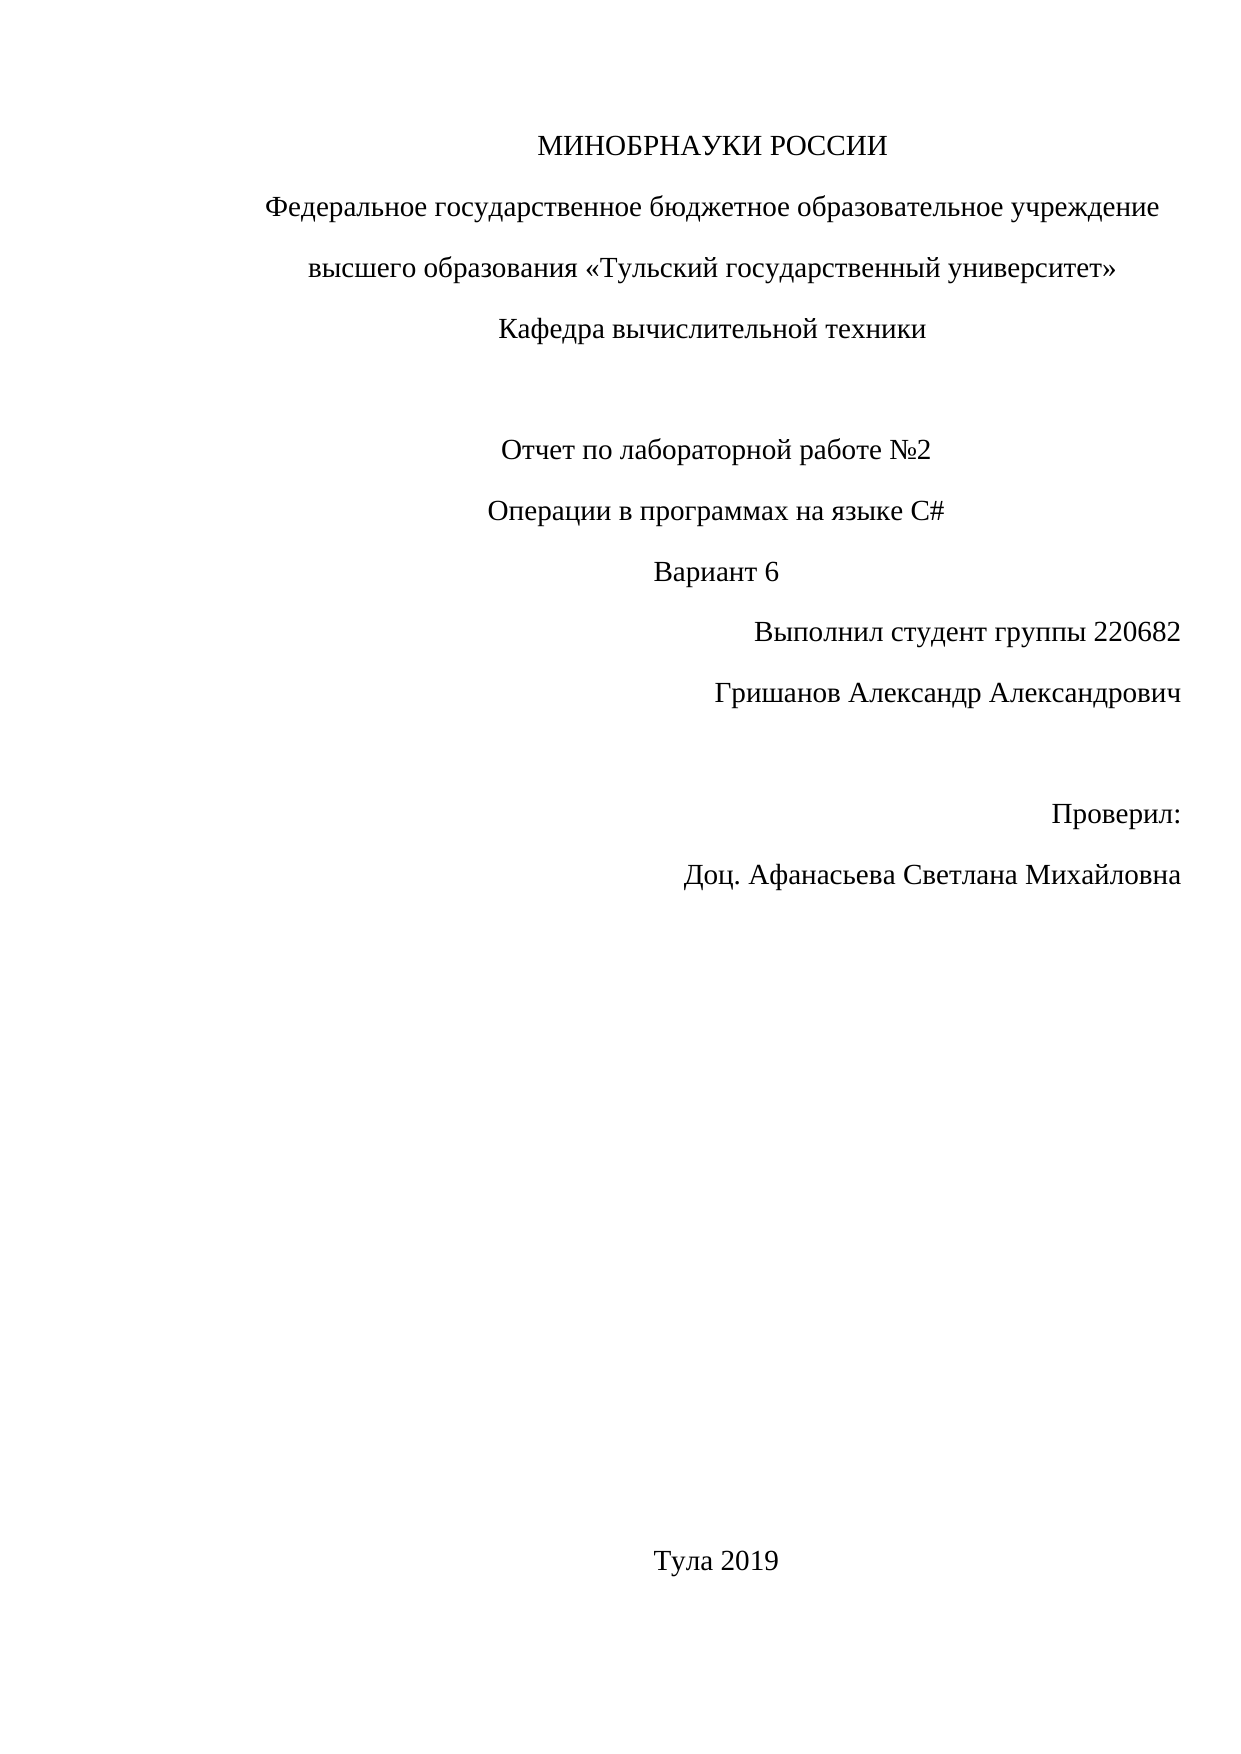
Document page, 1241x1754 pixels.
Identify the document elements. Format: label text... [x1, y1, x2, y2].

text Гришанов Александр Александрович [251, 675, 1181, 709]
text Вариант 6 [251, 554, 1181, 587]
text Проверил: [251, 797, 1181, 830]
text высшего образования «Тульский государственный университет» [251, 250, 1181, 283]
text Выполнил студент группы 220682 [251, 614, 1181, 648]
text Доц. Афанасьева Светлана Михайловна [251, 857, 1181, 891]
text Федеральное государственное бюджетное образовательное учреждение [251, 189, 1181, 223]
text Тула 2019 [251, 1543, 1181, 1576]
text Операции в программах на языке C# [251, 493, 1181, 526]
text Кафедра вычислительной техники [251, 311, 1181, 344]
text МИНОБРНАУКИ РОССИИ [251, 128, 1181, 162]
text Отчет по лабораторной работе №2 [251, 432, 1181, 466]
